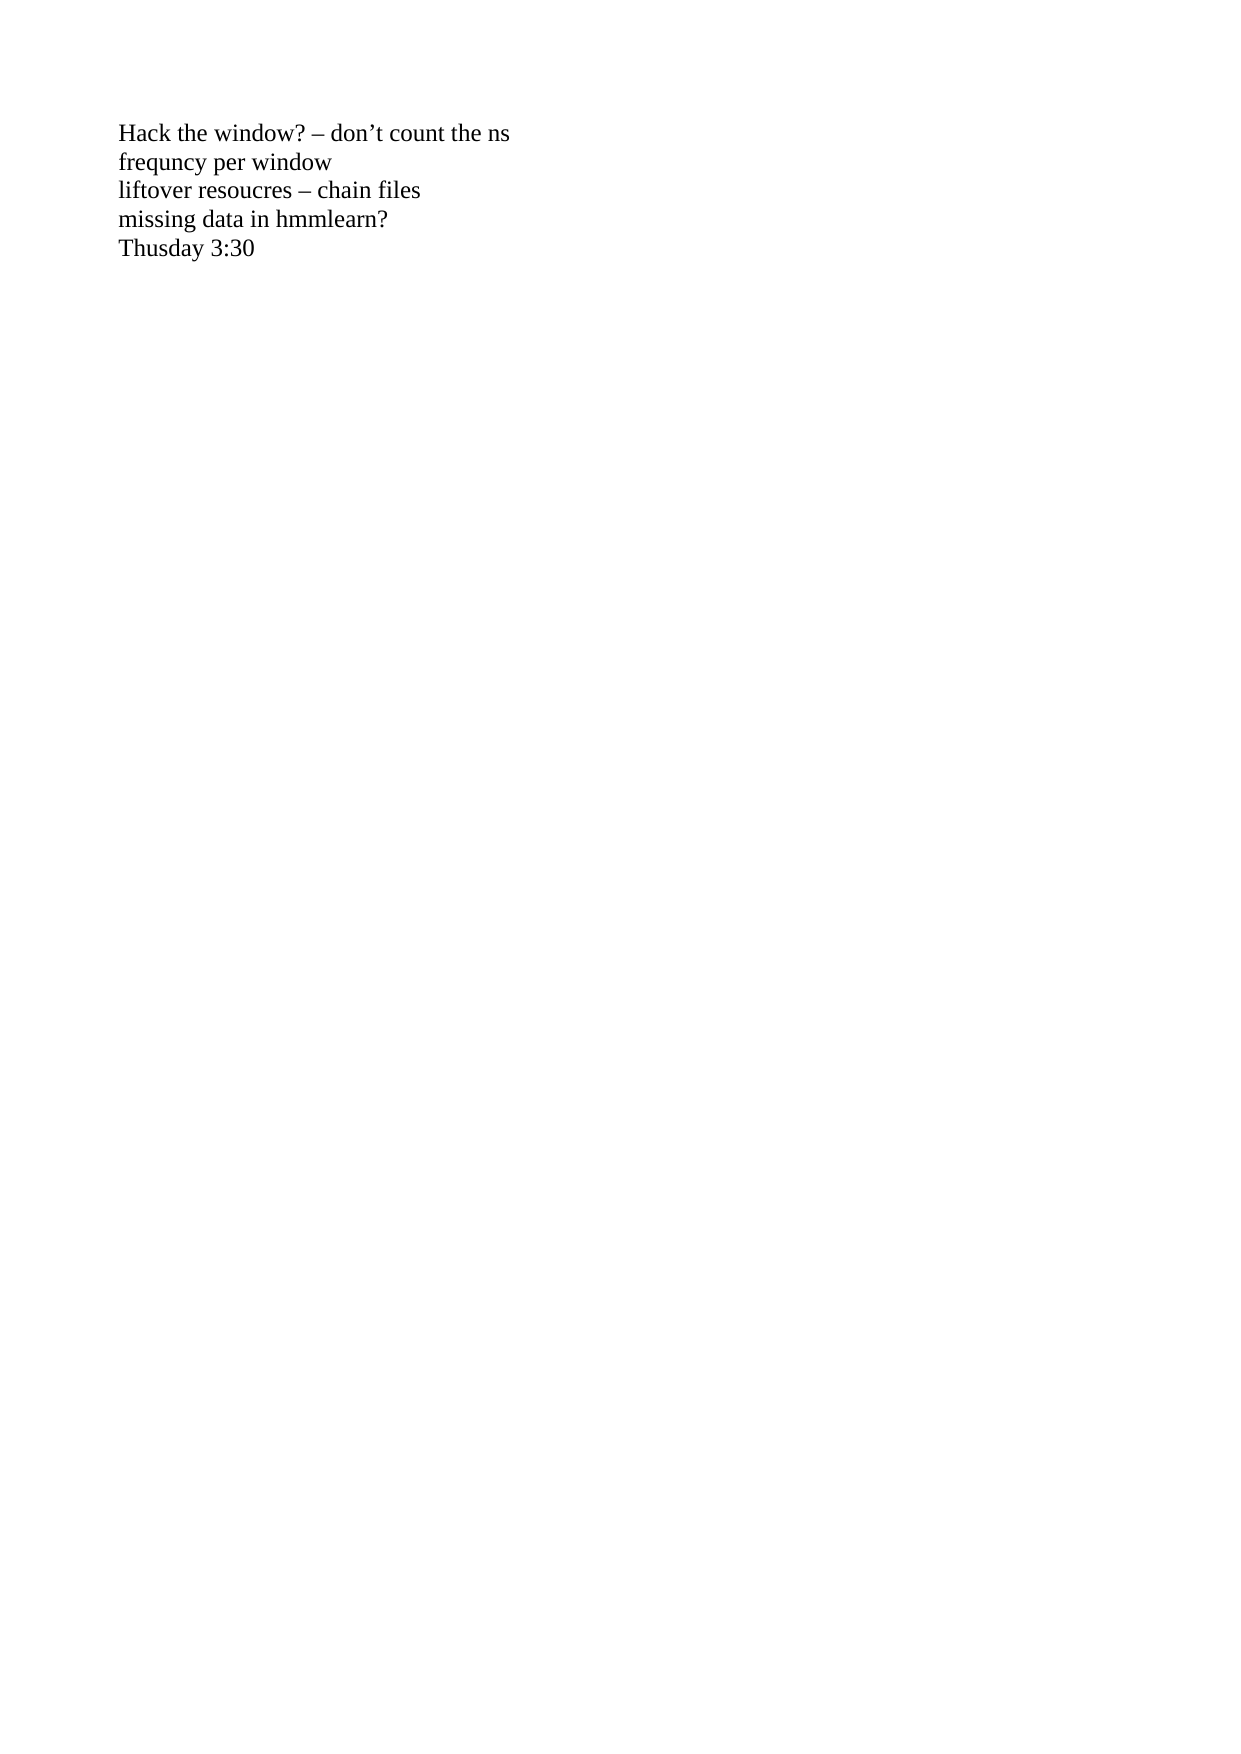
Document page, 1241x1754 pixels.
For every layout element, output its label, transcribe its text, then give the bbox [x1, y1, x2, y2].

text Thusday 3:30 [118, 233, 1122, 262]
text liftover resoucres – chain files [118, 176, 1122, 204]
text missing data in hmmlearn? [118, 204, 1122, 233]
text Hack the window? – don’t count the ns [118, 118, 1122, 147]
text frequncy per window [118, 147, 1122, 176]
